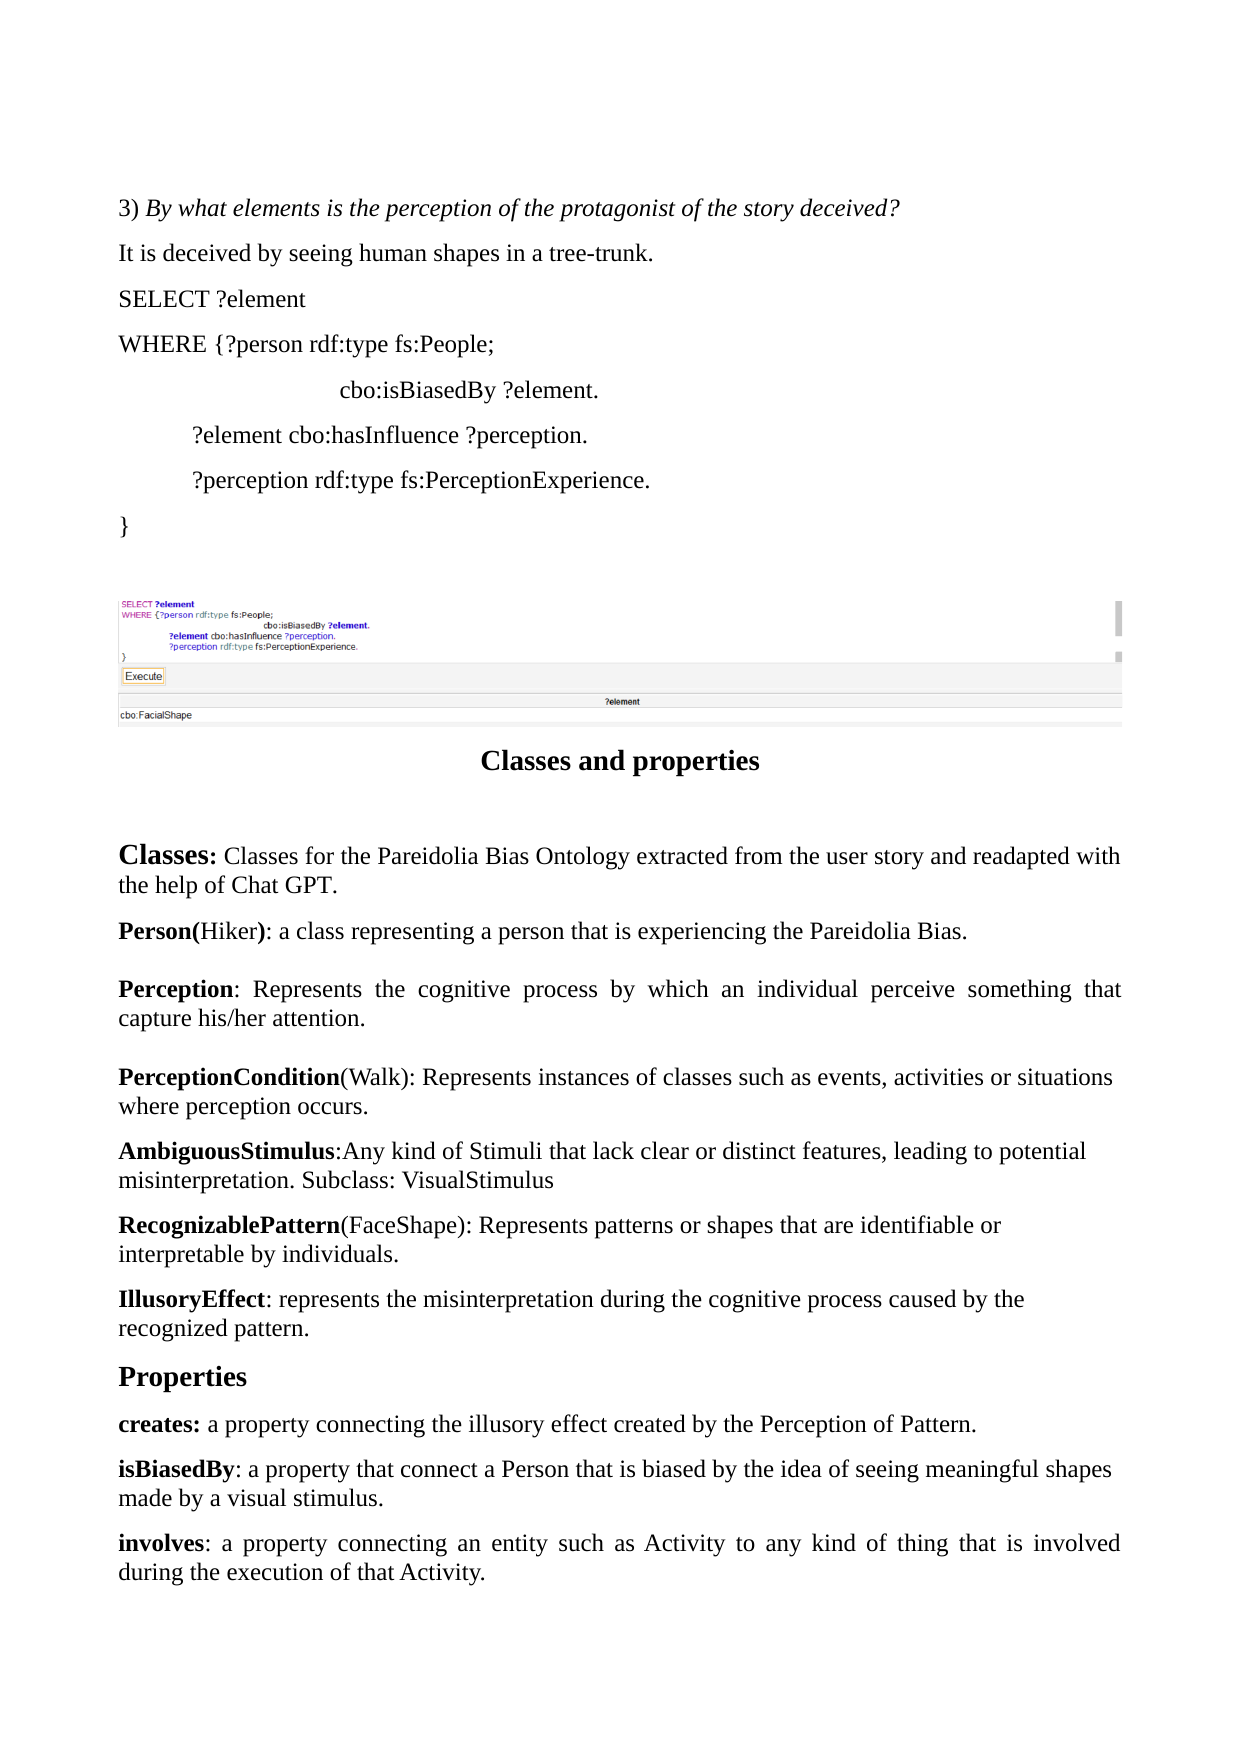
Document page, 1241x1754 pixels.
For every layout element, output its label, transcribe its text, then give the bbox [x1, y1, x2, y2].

text RecognizablePattern(FaceShape): Represents patterns or shapes that are identifiable or interpretable by individuals. [118, 1210, 1122, 1268]
text IllusoryEffect: represents the misinterpretation during the cognitive process caused by the recognized pattern. [118, 1284, 1122, 1342]
text AmbiguousStimulus:Any kind of Stimuli that lack clear or distinct features, leading to potential misinterpretation. Subclass: VisualStimulus [118, 1136, 1122, 1194]
text It is deceived by seeing human shapes in a tree-trunk. [118, 238, 1122, 267]
text isBiasedBy: a property that connect a Person that is biased by the idea of seeing meaningful shapes made by a visual stimulus. [118, 1454, 1122, 1512]
text Perception: Represents the cognitive process by which an individual perceive something that capture his/her attention. [118, 974, 1122, 1032]
text 3) By what elements is the perception of the protagonist of the story deceived? [118, 193, 1122, 222]
text SELECT ?element [118, 284, 1122, 313]
text ?perception rdf:type fs:PerceptionExperience. [118, 466, 1122, 494]
text involves: a property connecting an entity such as Activity to any kind of thing that is involved during the execution of that Activity. [118, 1528, 1122, 1586]
text ?element cbo:hasInfluence ?perception. [118, 420, 1122, 449]
text Classes: Classes for the Pareidolia Bias Ontology extracted from the user story and readapted with the help of Chat GPT. [118, 837, 1122, 899]
text Classes and properties [118, 743, 1122, 777]
text creates: a property connecting the illusory effect created by the Perception of Pattern. [118, 1409, 1122, 1438]
text cbo:isBiasedBy ?element. [118, 375, 1122, 403]
text PerceptionCondition(Walk): Represents instances of classes such as events, activities or situations where perception occurs. [118, 1062, 1122, 1119]
text Properties [118, 1359, 1122, 1392]
text } [118, 511, 1122, 540]
text Person(Hiker): a class representing a person that is experiencing the Pareidolia Bias. [118, 916, 1122, 944]
text WHERE {?person rdf:type fs:People; [118, 329, 1122, 358]
